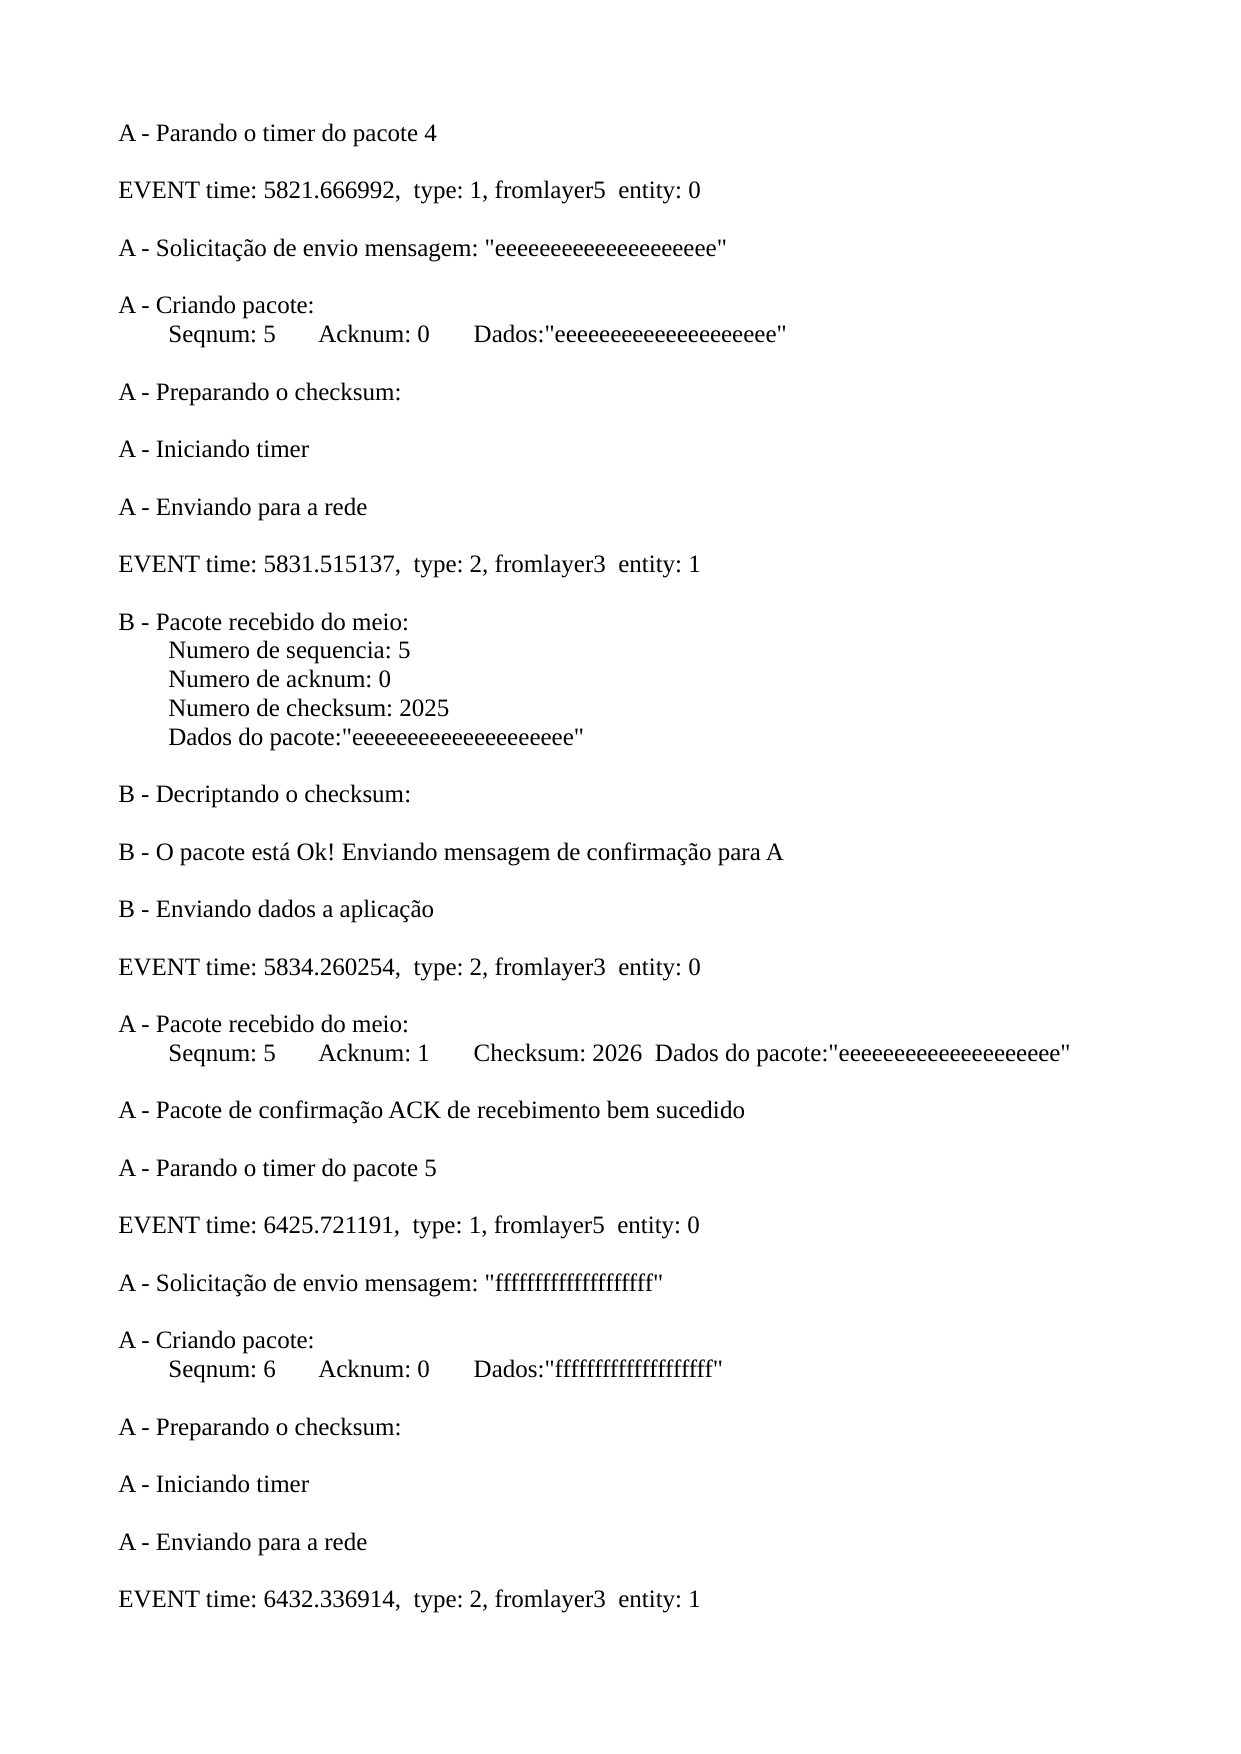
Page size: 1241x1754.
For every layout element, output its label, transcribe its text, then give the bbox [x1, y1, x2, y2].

text Numero de sequencia: 5 [118, 636, 1122, 664]
text B - Pacote recebido do meio: [118, 607, 1122, 636]
text Numero de acknum: 0 [118, 664, 1122, 693]
text Numero de checksum: 2025 [118, 693, 1122, 722]
text A - Solicitação de envio mensagem: "ffffffffffffffffffff" [118, 1268, 1122, 1297]
text EVENT time: 5831.515137, type: 2, fromlayer3 entity: 1 [118, 549, 1122, 578]
text Seqnum: 5 Acknum: 0 Dados:"eeeeeeeeeeeeeeeeeeee" [118, 319, 1122, 348]
text A - Iniciando timer [118, 1469, 1122, 1498]
text A - Parando o timer do pacote 5 [118, 1153, 1122, 1182]
text A - Enviando para a rede [118, 1527, 1122, 1556]
text Seqnum: 6 Acknum: 0 Dados:"ffffffffffffffffffff" [118, 1354, 1122, 1383]
text B - Decriptando o checksum: [118, 779, 1122, 808]
text A - Criando pacote: [118, 291, 1122, 319]
text EVENT time: 6425.721191, type: 1, fromlayer5 entity: 0 [118, 1211, 1122, 1239]
text A - Pacote recebido do meio: [118, 1009, 1122, 1038]
text A - Parando o timer do pacote 4 [118, 118, 1122, 147]
text A - Iniciando timer [118, 434, 1122, 463]
text A - Preparando o checksum: [118, 1412, 1122, 1441]
text A - Solicitação de envio mensagem: "eeeeeeeeeeeeeeeeeeee" [118, 233, 1122, 262]
text A - Preparando o checksum: [118, 377, 1122, 406]
text Seqnum: 5 Acknum: 1 Checksum: 2026 Dados do pacote:"eeeeeeeeeeeeeeeeeeee" [118, 1038, 1122, 1067]
text B - O pacote está Ok! Enviando mensagem de confirmação para A [118, 837, 1122, 866]
text EVENT time: 5834.260254, type: 2, fromlayer3 entity: 0 [118, 952, 1122, 981]
text A - Enviando para a rede [118, 492, 1122, 521]
text A - Criando pacote: [118, 1326, 1122, 1354]
text B - Enviando dados a aplicação [118, 894, 1122, 923]
text EVENT time: 6432.336914, type: 2, fromlayer3 entity: 1 [118, 1584, 1122, 1613]
text EVENT time: 5821.666992, type: 1, fromlayer5 entity: 0 [118, 176, 1122, 204]
text Dados do pacote:"eeeeeeeeeeeeeeeeeeee" [118, 722, 1122, 751]
text A - Pacote de confirmação ACK de recebimento bem sucedido [118, 1096, 1122, 1124]
